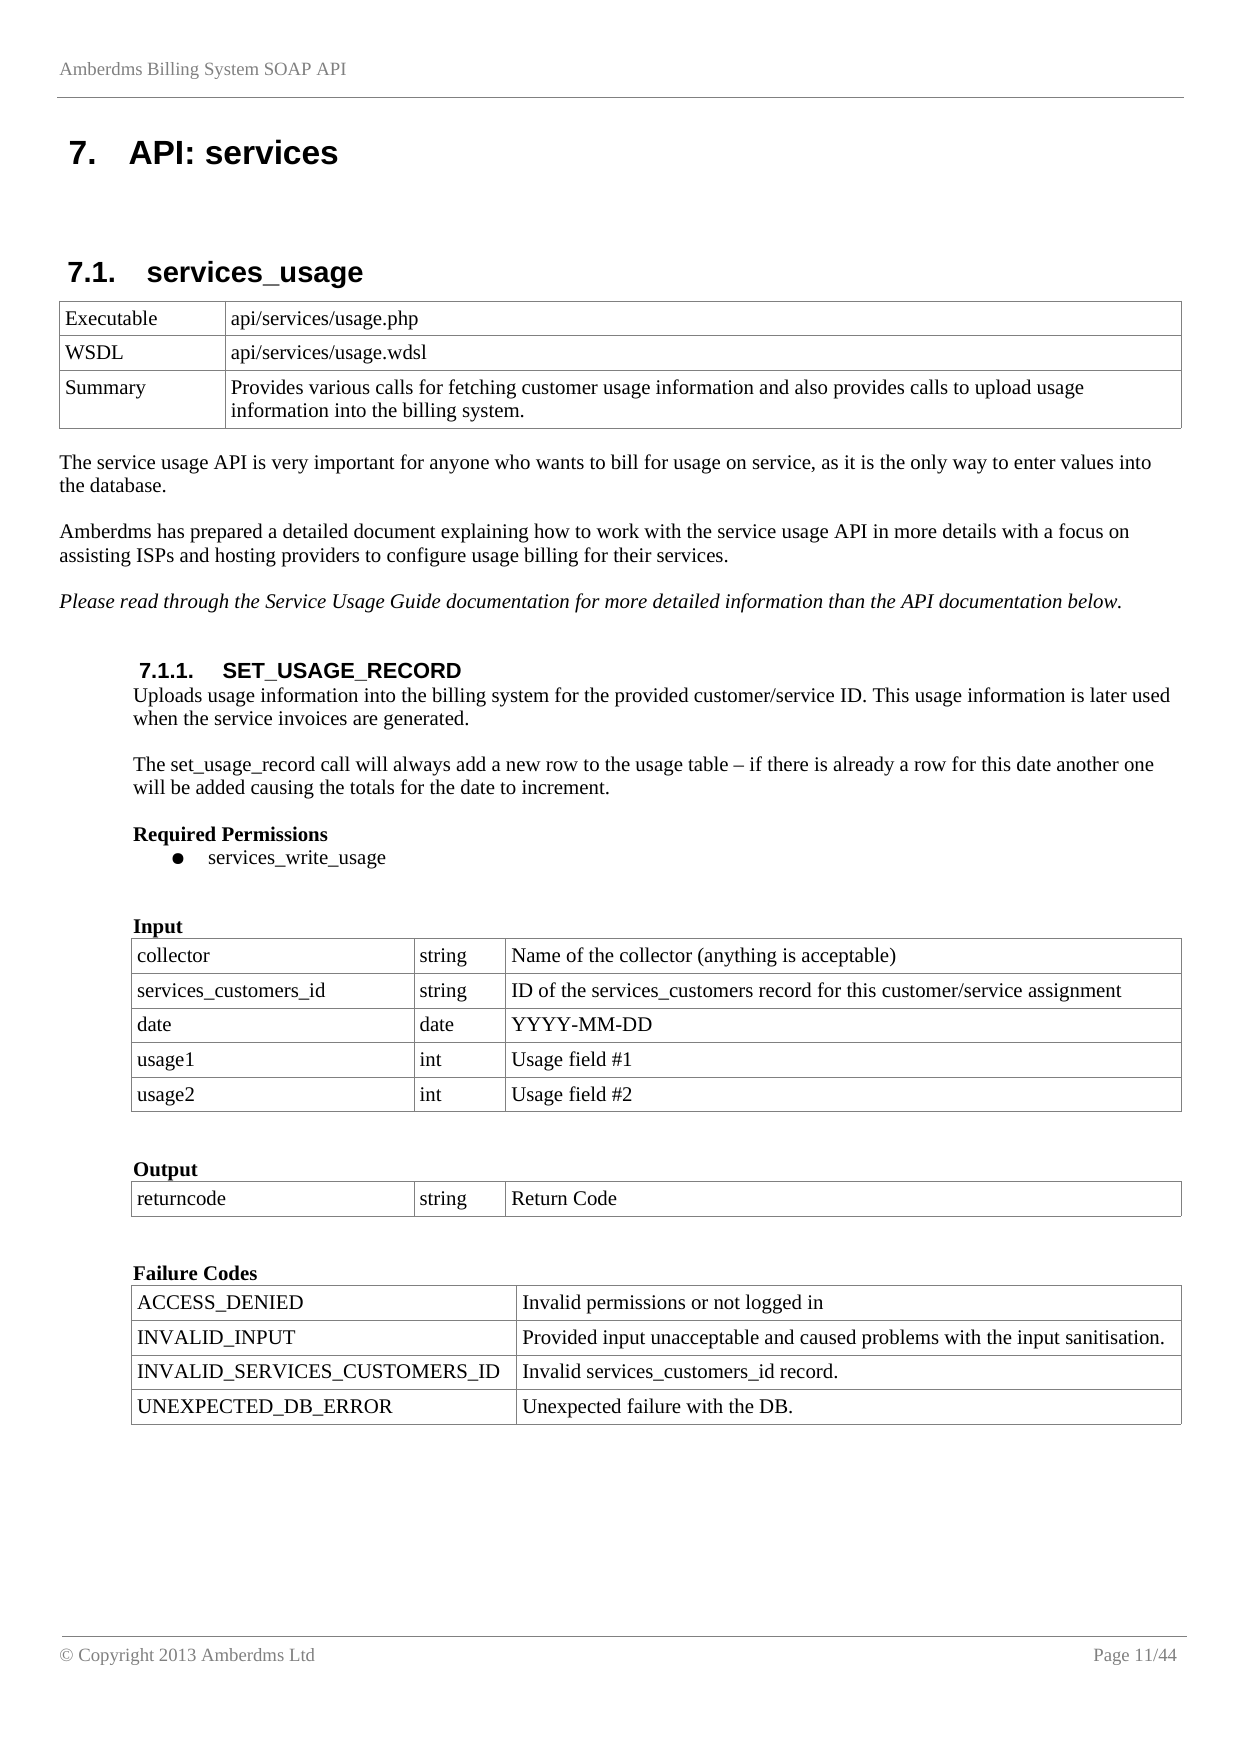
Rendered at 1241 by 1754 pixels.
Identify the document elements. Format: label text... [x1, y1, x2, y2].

text Required Permissions [133, 822, 1181, 846]
table_cell UNEXPECTED_DB_ERROR [132, 1390, 516, 1424]
table_cell date [415, 1009, 505, 1042]
table_header Return Code [506, 1182, 1181, 1216]
text Output [133, 1158, 1181, 1181]
table_header collector [132, 939, 414, 973]
text Uploads usage information into the billing system for the provided customer/service ID. This usage information is later used when the service invoices are generated. [133, 684, 1181, 730]
table_cell int [415, 1043, 505, 1077]
table_cell Invalid services_customers_id record. [517, 1356, 1181, 1389]
table_cell Provides various calls for fetching customer usage information and also provides calls to upload usage information into the billing system. [226, 371, 1181, 428]
table_cell INVALID_INPUT [132, 1321, 516, 1354]
table_header string [415, 939, 505, 973]
table_cell usage1 [132, 1043, 414, 1077]
table_cell api/services/usage.wdsl [226, 336, 1181, 370]
table_cell usage2 [132, 1078, 414, 1111]
table_header string [415, 1182, 505, 1216]
table_cell string [415, 974, 505, 1007]
list services_write_usage [170, 846, 1181, 869]
table_cell INVALID_SERVICES_CUSTOMERS_ID [132, 1356, 516, 1389]
table_header Invalid permissions or not logged in [517, 1286, 1181, 1320]
table_cell Provided input unacceptable and caused problems with the input sanitisation. [517, 1321, 1181, 1354]
table_cell int [415, 1078, 505, 1111]
table_cell WSDL [60, 336, 225, 370]
subtitle API: services [59, 134, 1181, 172]
table_header Name of the collector (anything is acceptable) [506, 939, 1181, 973]
table_cell ID of the services_customers record for this customer/service assignment [506, 974, 1181, 1007]
table_cell date [132, 1009, 414, 1042]
text Input [133, 915, 1181, 938]
table_header returncode [132, 1182, 414, 1216]
table_cell Usage field #1 [506, 1043, 1181, 1077]
text Amberdms has prepared a detailed document explaining how to work with the service usage API in more details with a focus on assisting ISPs and hosting providers to configure usage billing for their services. [59, 520, 1181, 567]
text The set_usage_record call will always add a new row to the usage table – if there is already a row for this date another one will be added causing the totals for the date to increment. [133, 753, 1181, 799]
table_cell Unexpected failure with the DB. [517, 1390, 1181, 1424]
table_header ACCESS_DENIED [132, 1286, 516, 1320]
subtitle set_usage_record [133, 659, 1181, 684]
table_cell Summary [60, 371, 225, 428]
subtitle services_usage [59, 256, 1181, 288]
text Please read through the Service Usage Guide documentation for more detailed information than the API documentation below. [59, 590, 1181, 613]
table_cell YYYY-MM-DD [506, 1009, 1181, 1042]
table_header api/services/usage.php [226, 302, 1181, 335]
text The service usage API is very important for anyone who wants to bill for usage on service, as it is the only way to enter values into the database. [59, 451, 1181, 497]
text Failure Codes [133, 1262, 1181, 1285]
table_header Executable [60, 302, 225, 335]
table_cell Usage field #2 [506, 1078, 1181, 1111]
table_cell services_customers_id [132, 974, 414, 1007]
